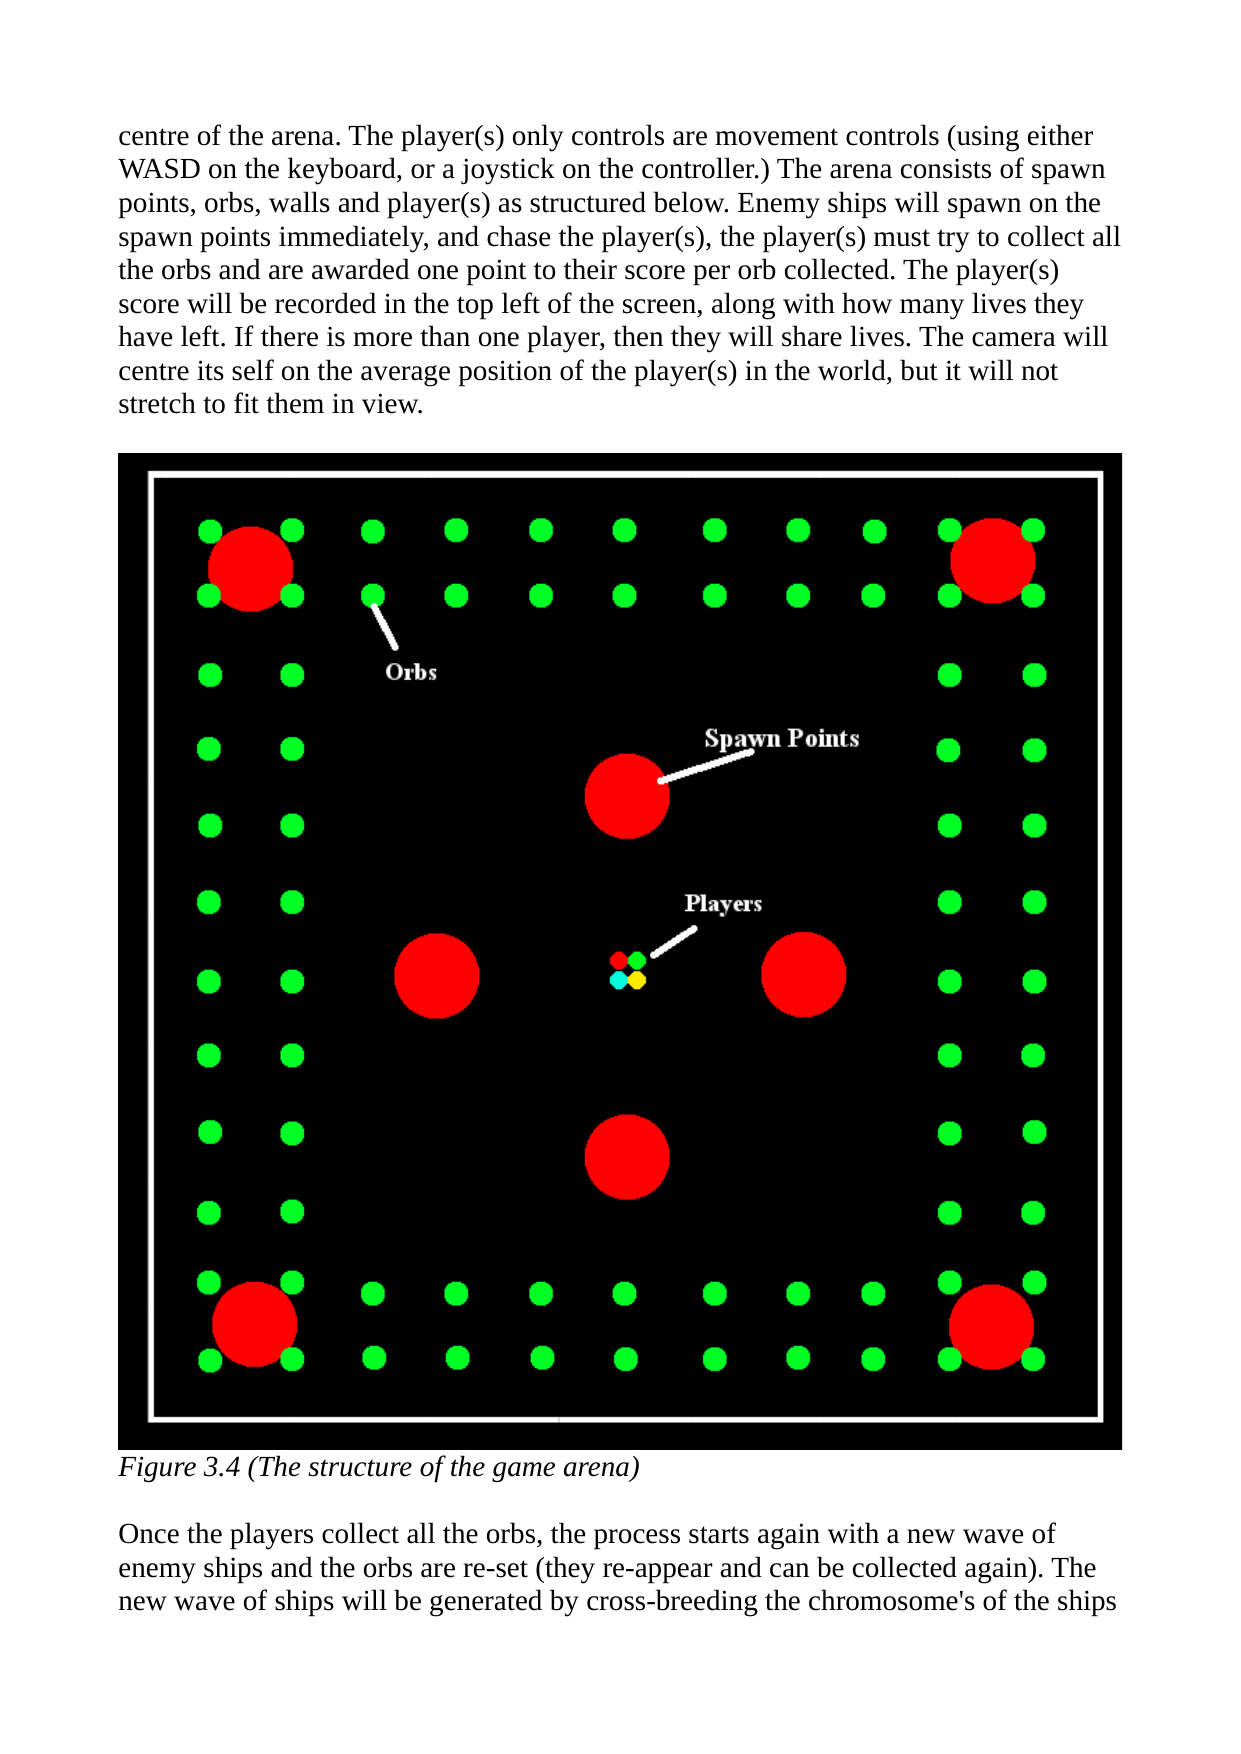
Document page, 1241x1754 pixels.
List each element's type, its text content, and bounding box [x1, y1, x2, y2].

text Once the players collect all the orbs, the process starts again with a new wave of enemy ships and the orbs are re-set (they re-appear and can be collected again). The new wave of ships will be generated by cross-breeding the chromosome's of the ships [118, 1516, 1122, 1617]
text centre of the arena. The player(s) only controls are movement controls (using either WASD on the keyboard, or a joystick on the controller.) The arena consists of spawn points, orbs, walls and player(s) as structured below. Enemy ships will spawn on the spawn points immediately, and chase the player(s), the player(s) must try to collect all the orbs and are awarded one point to their score per orb collected. The player(s) score will be recorded in the top left of the screen, along with how many lives they have left. If there is more than one player, then they will share lives. The camera will centre its self on the average position of the player(s) in the world, but it will not stretch to fit them in view. [118, 118, 1122, 420]
text Figure 3.4 (The structure of the game arena) [118, 1450, 1122, 1483]
